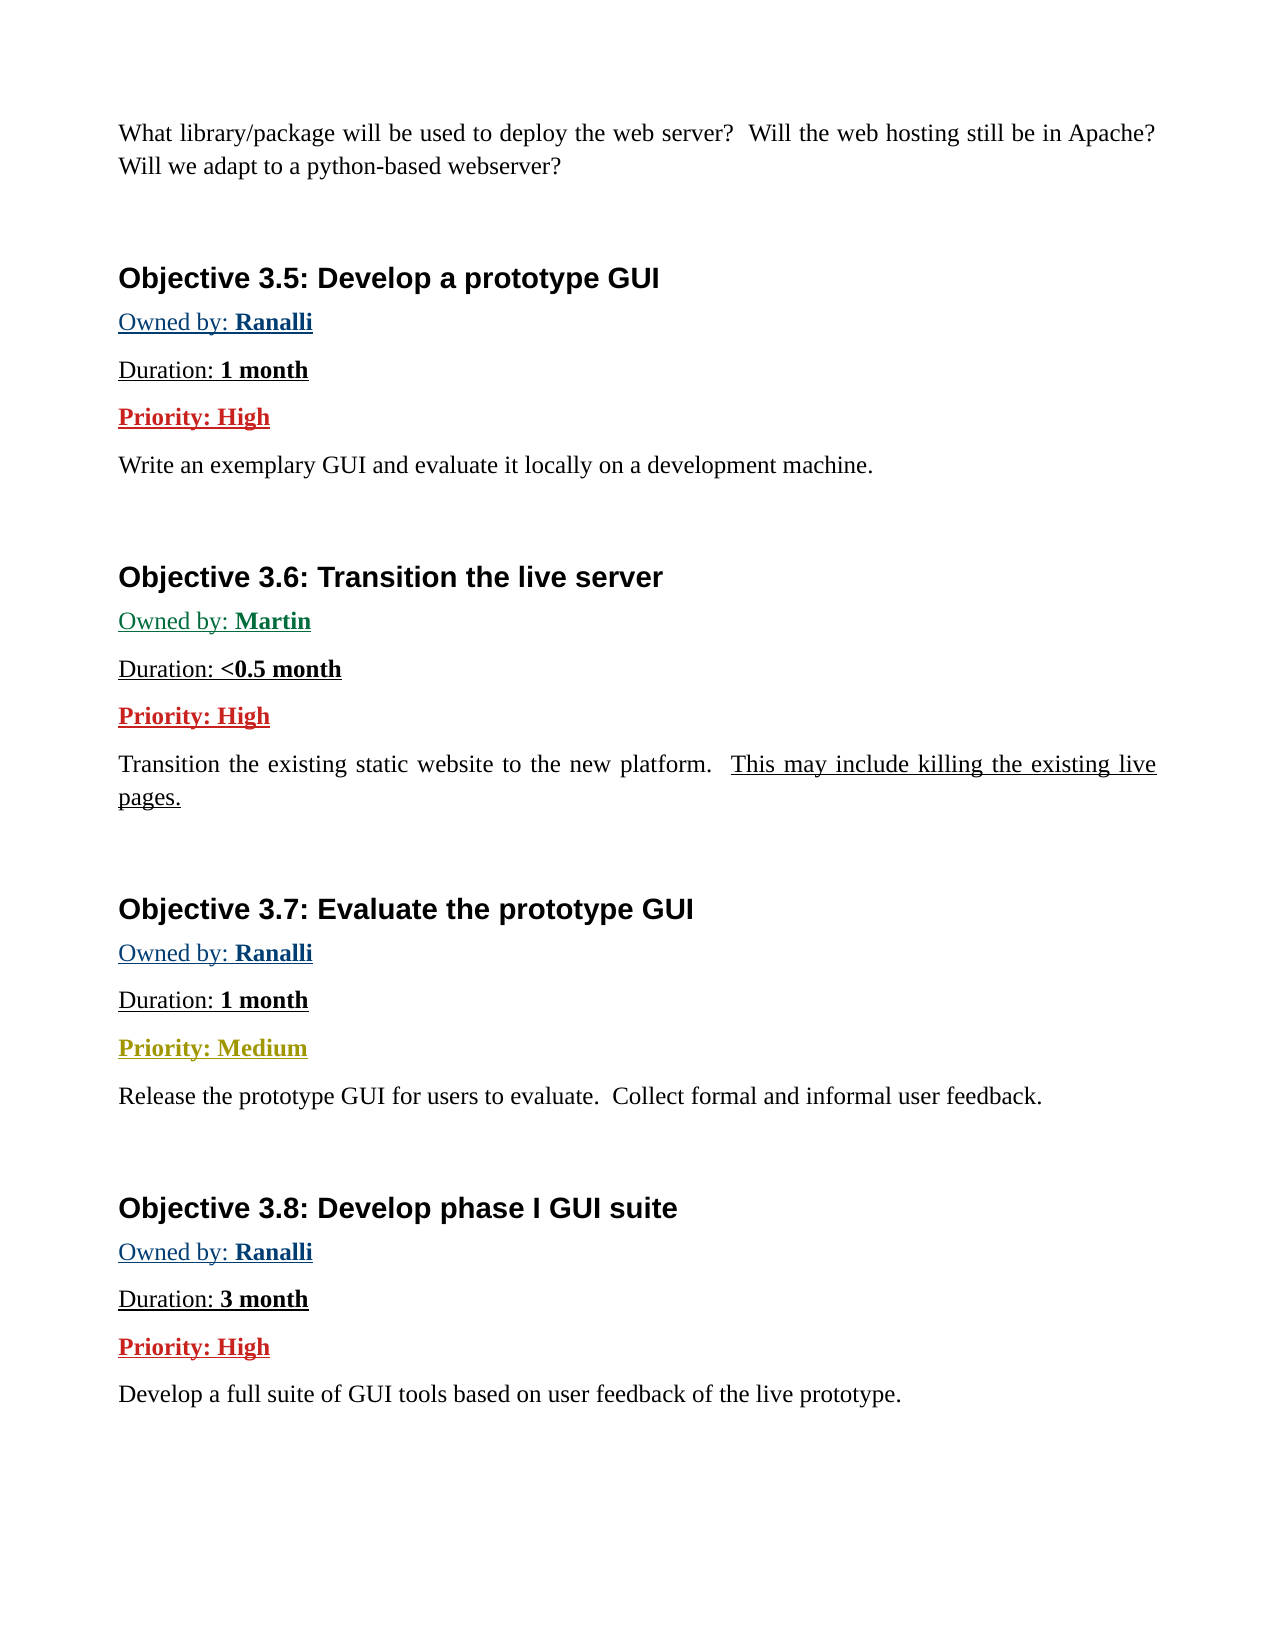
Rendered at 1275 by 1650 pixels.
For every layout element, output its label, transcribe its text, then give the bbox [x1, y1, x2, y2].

subtitle Objective 3.7: Evaluate the prototype GUI [118, 892, 1157, 925]
text Duration: 1 month [118, 986, 1157, 1014]
text Owned by: Ranalli [118, 1237, 1157, 1266]
text Duration: 3 month [118, 1284, 1157, 1313]
subtitle Objective 3.6: Transition the live server [118, 560, 1157, 593]
text Owned by: Ranalli [118, 938, 1157, 967]
text Priority: High [118, 1332, 1157, 1361]
text Duration: 1 month [118, 355, 1157, 383]
text Owned by: Ranalli [118, 307, 1157, 336]
text Develop a full suite of GUI tools based on user feedback of the live prototype. [118, 1379, 1157, 1408]
text Priority: High [118, 402, 1157, 431]
text Release the prototype GUI for users to evaluate. Collect formal and informal user feedback. [118, 1081, 1157, 1109]
text Transition the existing static website to the new platform. This may include killing the existing live pages. [118, 749, 1157, 811]
text What library/package will be used to deploy the web server? Will the web hosting still be in Apache? Will we adapt to a python-based webserver? [118, 118, 1157, 180]
text Owned by: Martin [118, 606, 1157, 635]
subtitle Objective 3.5: Develop a prototype GUI [118, 261, 1157, 295]
text Duration: <0.5 month [118, 654, 1157, 682]
subtitle Objective 3.8: Develop phase I GUI suite [118, 1191, 1157, 1224]
text Priority: High [118, 701, 1157, 730]
text Priority: Medium [118, 1033, 1157, 1062]
text Write an exemplary GUI and evaluate it locally on a development machine. [118, 450, 1157, 479]
